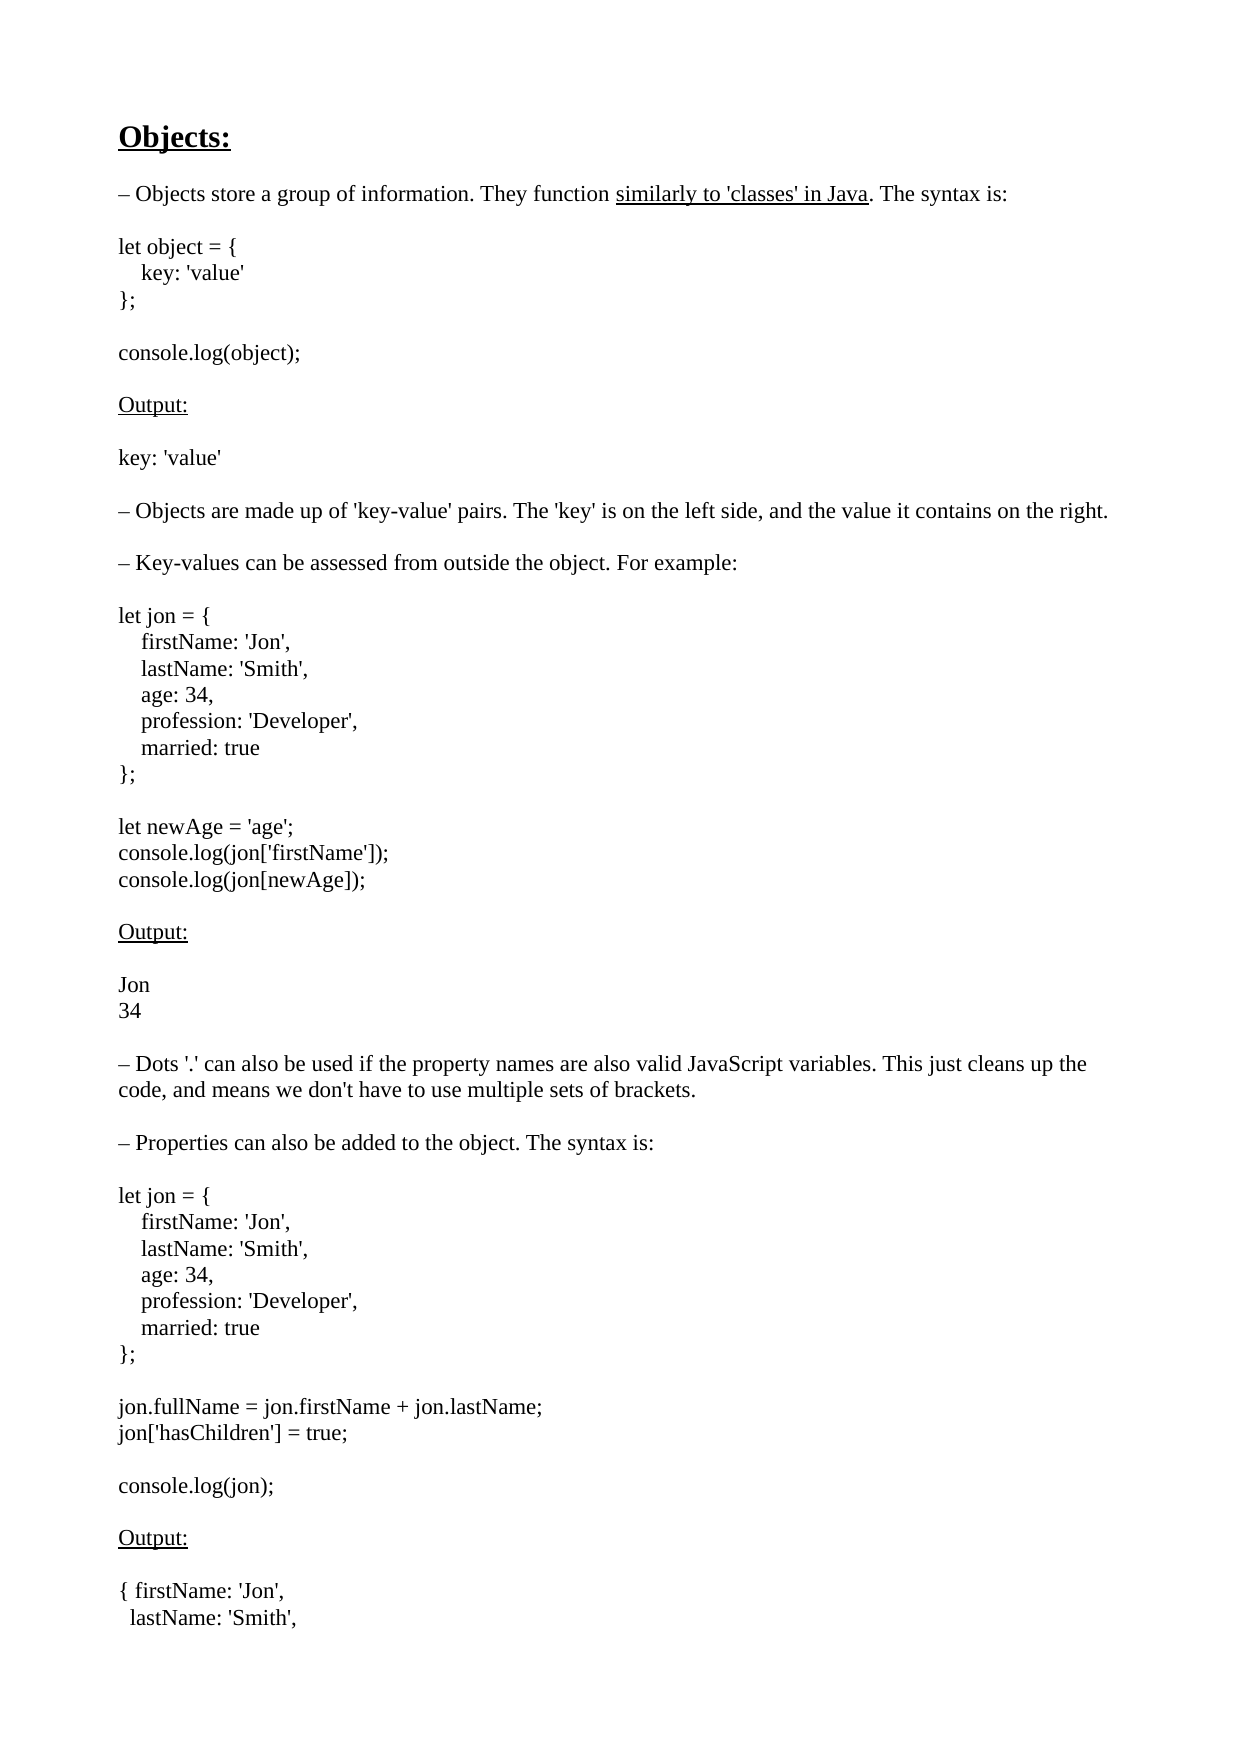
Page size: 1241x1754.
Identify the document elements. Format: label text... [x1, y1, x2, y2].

text – Key-values can be assessed from outside the object. For example: [118, 549, 1122, 576]
text key: 'value' [118, 444, 1122, 470]
text console.log(object); [118, 338, 1122, 365]
text { firstName: 'Jon', [118, 1577, 1122, 1603]
text jon['hasChildren'] = true; [118, 1419, 1122, 1445]
text – Objects are made up of 'key-value' pairs. The 'key' is on the left side, and the value it contains on the right. [118, 497, 1122, 523]
text }; [118, 286, 1122, 312]
text }; [118, 760, 1122, 787]
text age: 34, [118, 1261, 1122, 1287]
text Output: [118, 1524, 1122, 1551]
text profession: 'Developer', [118, 1287, 1122, 1314]
text jon.fullName = jon.firstName + jon.lastName; [118, 1393, 1122, 1419]
text – Dots '.' can also be used if the property names are also valid JavaScript variables. This just cleans up the code, and means we don't have to use multiple sets of brackets. [118, 1050, 1122, 1103]
text lastName: 'Smith', [118, 1603, 1122, 1630]
text let newAge = 'age'; [118, 813, 1122, 839]
text – Objects store a group of information. They function similarly to 'classes' in Java. The syntax is: [118, 180, 1122, 207]
text – Properties can also be added to the object. The syntax is: [118, 1129, 1122, 1156]
text }; [118, 1340, 1122, 1366]
text console.log(jon['firstName']); [118, 839, 1122, 866]
text Objects: [118, 118, 1122, 154]
text key: 'value' [118, 259, 1122, 286]
text firstName: 'Jon', [118, 1208, 1122, 1234]
text Jon [118, 971, 1122, 997]
text lastName: 'Smith', [118, 655, 1122, 681]
text let jon = { [118, 602, 1122, 628]
text let object = { [118, 233, 1122, 259]
text married: true [118, 734, 1122, 760]
text Output: [118, 391, 1122, 418]
text lastName: 'Smith', [118, 1234, 1122, 1261]
text profession: 'Developer', [118, 707, 1122, 734]
text married: true [118, 1314, 1122, 1340]
text console.log(jon[newAge]); [118, 866, 1122, 892]
text firstName: 'Jon', [118, 628, 1122, 655]
text console.log(jon); [118, 1472, 1122, 1498]
text age: 34, [118, 681, 1122, 707]
text Output: [118, 918, 1122, 945]
text 34 [118, 997, 1122, 1024]
text let jon = { [118, 1182, 1122, 1208]
